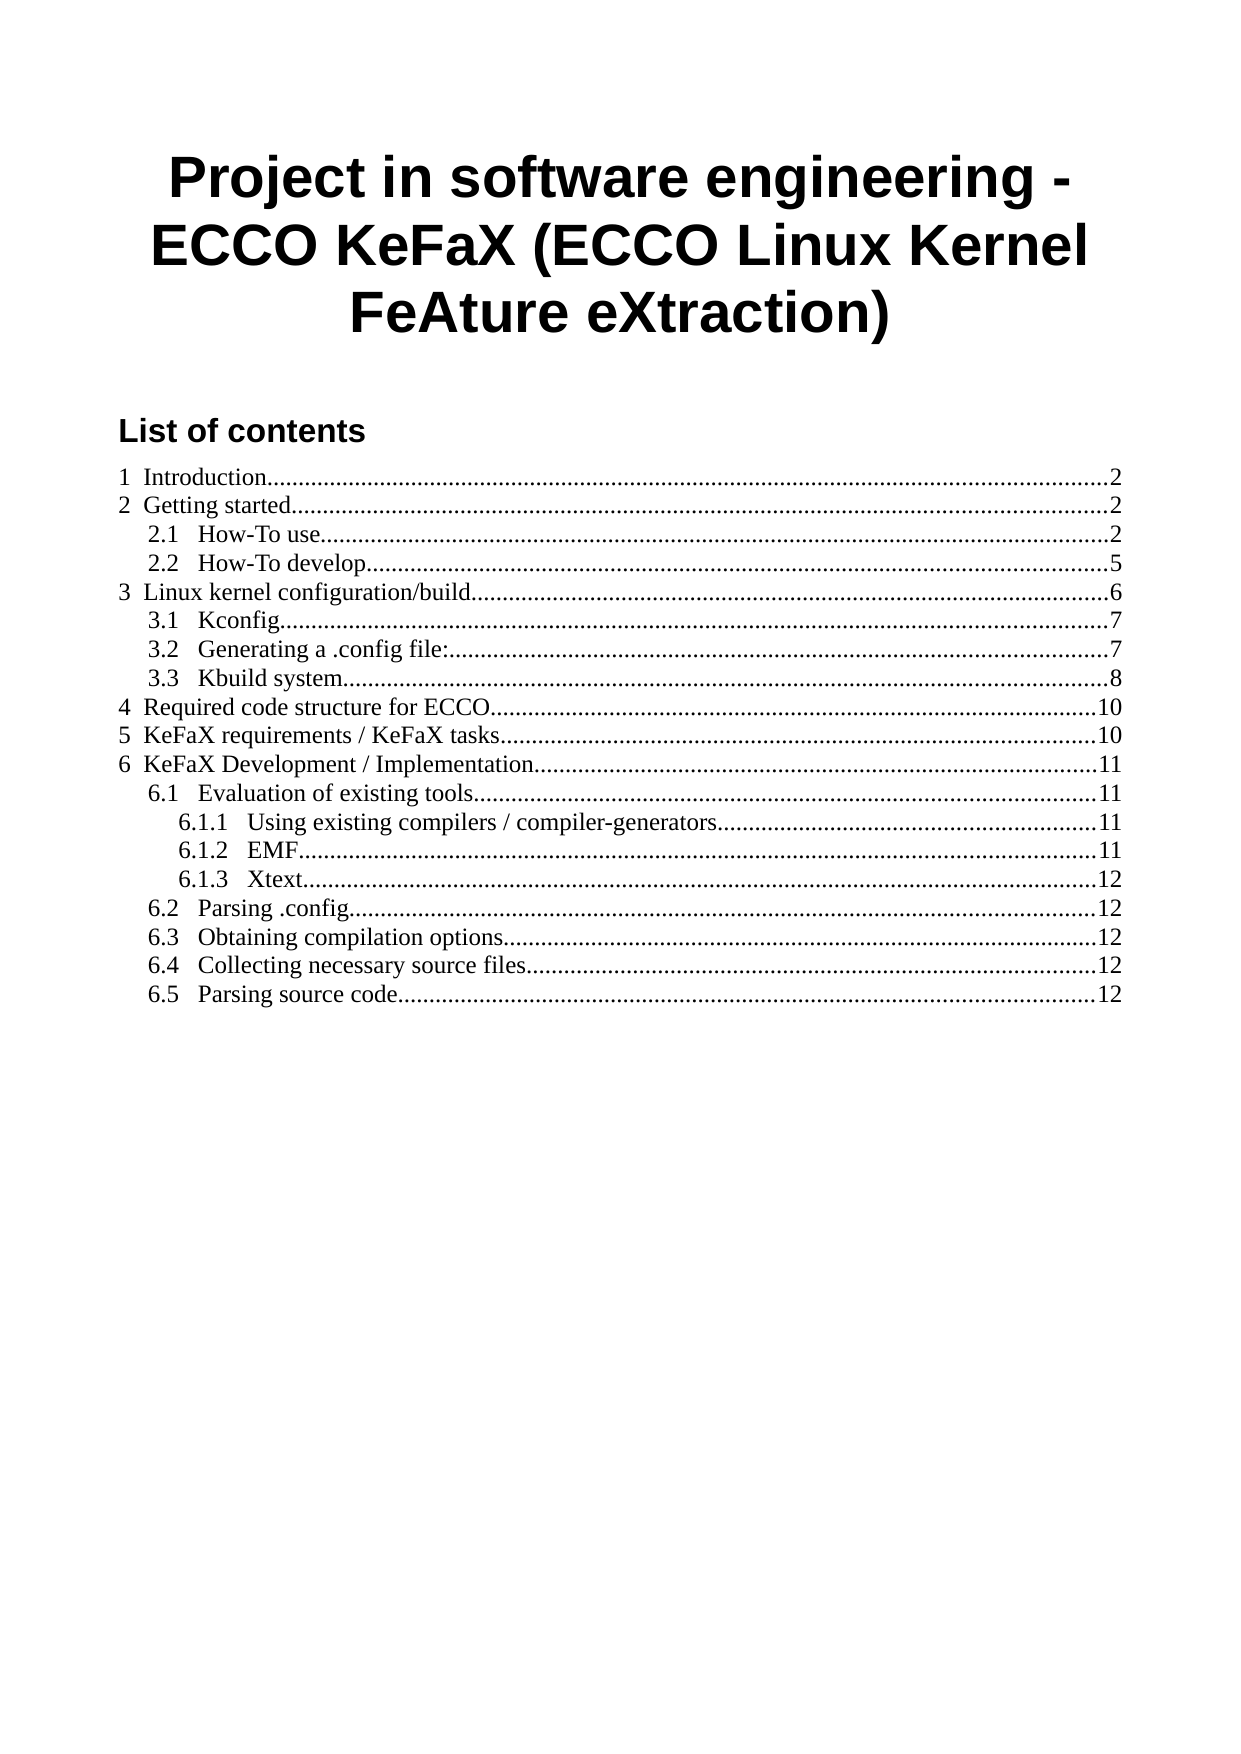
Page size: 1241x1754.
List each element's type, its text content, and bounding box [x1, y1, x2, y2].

text 2.1 How-To use 2 [148, 519, 1122, 548]
text 6.3 Obtaining compilation options 12 [148, 922, 1122, 950]
text 3.1 Kconfig 7 [148, 605, 1122, 634]
text 3.3 Kbuild system 8 [148, 663, 1122, 692]
text 6 KeFaX Development / Implementation 11 [118, 749, 1122, 778]
title Project in software engineering - ECCO KeFaX (ECCO Linux Kernel FeAture eXtraction) [118, 143, 1122, 344]
text 3.2 Generating a .config file: 7 [148, 634, 1122, 663]
text 6.1 Evaluation of existing tools 11 [148, 778, 1122, 807]
text 6.1.2 EMF 11 [178, 835, 1122, 864]
subtitle List of contents [118, 411, 1122, 449]
text 4 Required code structure for ECCO 10 [118, 692, 1122, 720]
text 3 Linux kernel configuration/build 6 [118, 577, 1122, 605]
text 6.4 Collecting necessary source files 12 [148, 950, 1122, 979]
text 5 KeFaX requirements / KeFaX tasks 10 [118, 720, 1122, 749]
text 2 Getting started 2 [118, 490, 1122, 519]
text 6.1.1 Using existing compilers / compiler-generators 11 [178, 807, 1122, 835]
text 1 Introduction 2 [118, 462, 1122, 490]
text 6.1.3 Xtext 12 [178, 864, 1122, 893]
text 6.2 Parsing .config 12 [148, 893, 1122, 922]
text 2.2 How-To develop 5 [148, 548, 1122, 577]
text 6.5 Parsing source code 12 [148, 979, 1122, 1008]
